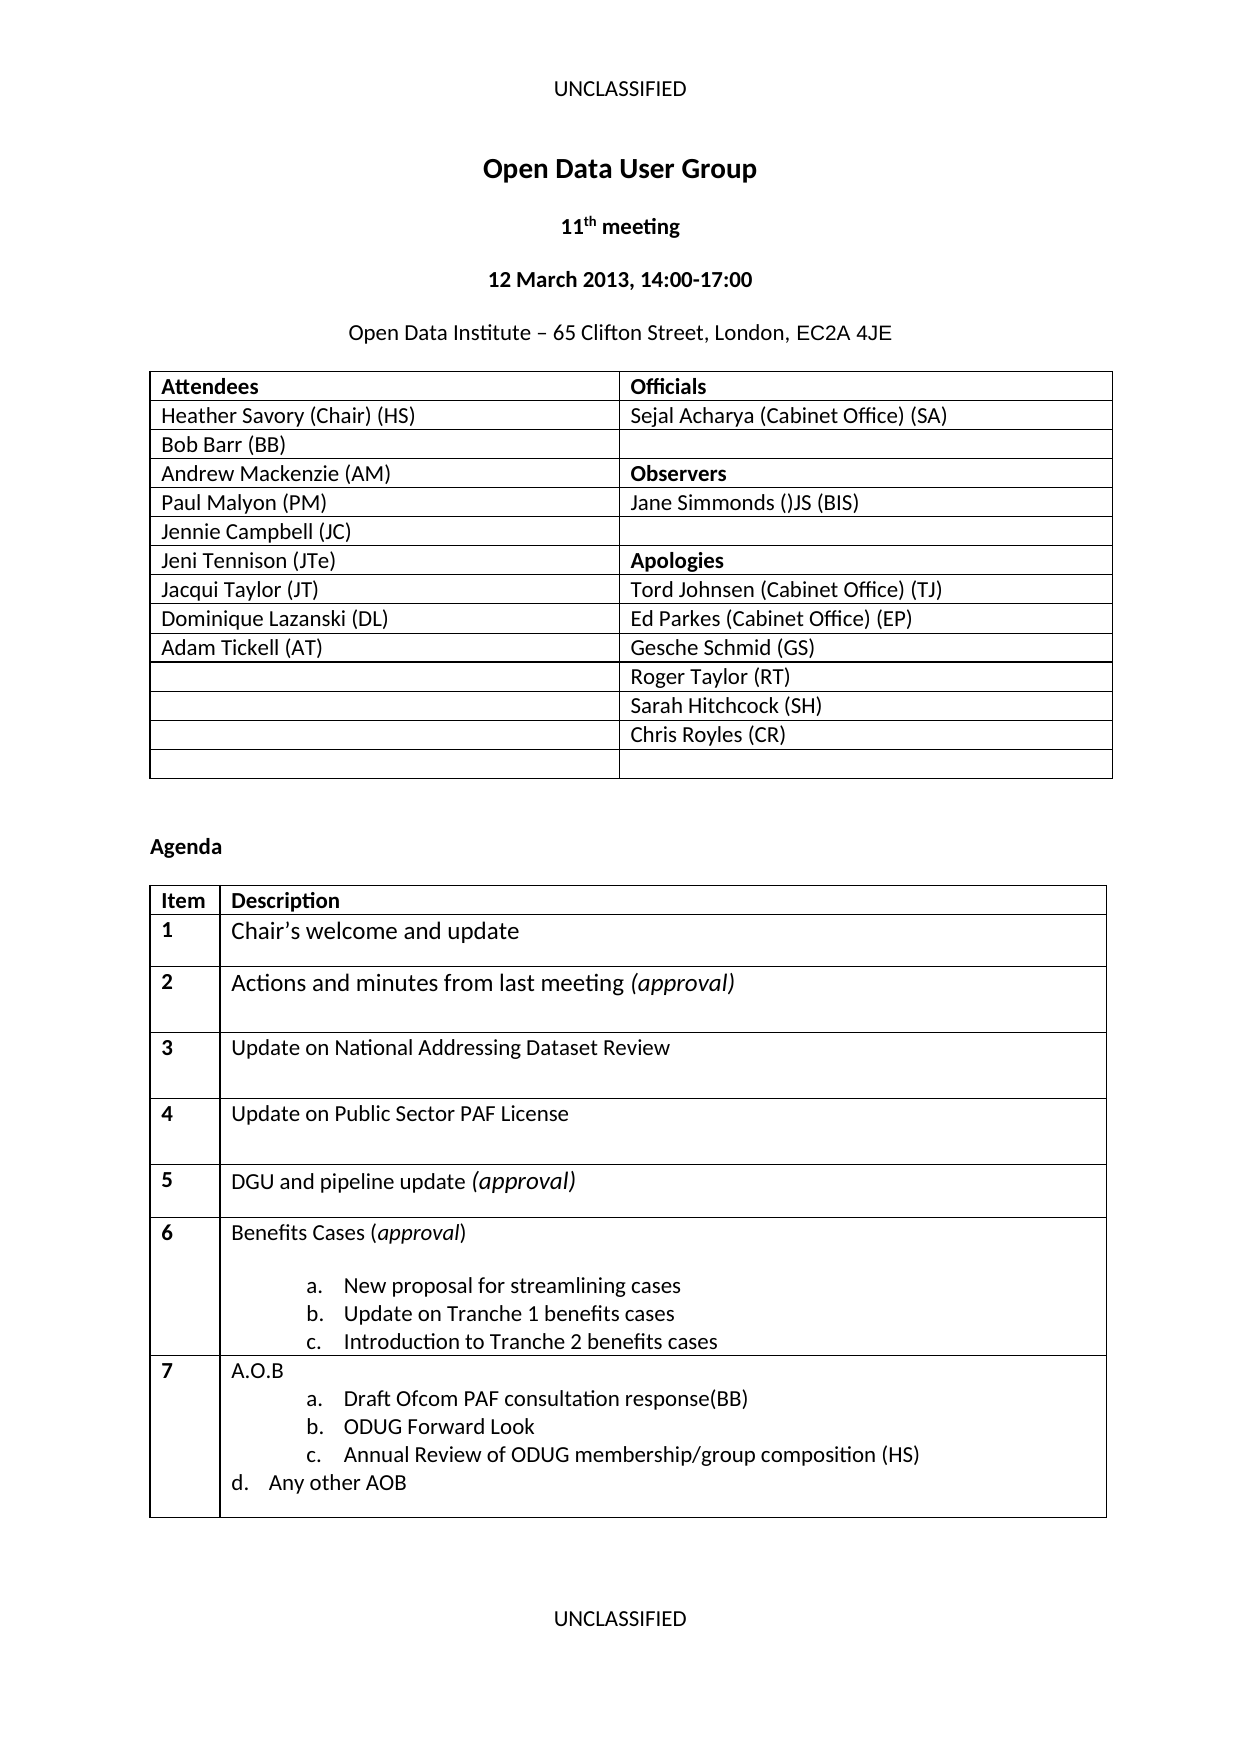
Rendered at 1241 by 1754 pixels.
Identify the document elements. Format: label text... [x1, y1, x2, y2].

table_cell 5 [151, 1165, 219, 1217]
table_cell Sarah Hitchcock (SH) [620, 692, 1112, 719]
table_cell [151, 663, 619, 691]
table_cell [620, 430, 1112, 458]
table_cell Sejal Acharya (Cabinet Office) (SA) [620, 401, 1112, 429]
table_cell Chris Royles (CR) [620, 721, 1112, 749]
table_cell Ed Parkes (Cabinet Office) (EP) [620, 604, 1112, 632]
table_cell Jacqui Taylor (JT) [151, 575, 619, 603]
table_cell Dominique Lazanski (DL) [151, 604, 619, 632]
table_cell 2 [151, 967, 219, 1032]
table_cell Roger Taylor (RT) [620, 663, 1112, 691]
table_cell Paul Malyon (PM) [151, 488, 619, 516]
table_cell Apologies [620, 546, 1112, 574]
text Open Data Institute – 65 Clifton Street, London, EC2A 4JE [150, 318, 1090, 346]
table_cell [151, 750, 619, 778]
table_cell 1 [151, 915, 219, 966]
table_header Officials [620, 372, 1112, 400]
table_cell [151, 721, 619, 749]
table_header Description [221, 886, 1106, 914]
table_cell 6 [151, 1218, 219, 1355]
text Open Data User Group [150, 150, 1090, 186]
table_cell 7 [151, 1356, 219, 1517]
table_cell Adam Tickell (AT) [151, 634, 619, 661]
table_cell Jeni Tennison (JTe) [151, 546, 619, 574]
table_header Item [151, 886, 219, 914]
table_cell [620, 750, 1112, 778]
table_cell 4 [151, 1099, 219, 1164]
table_cell Update on National Addressing Dataset Review [221, 1033, 1106, 1098]
table_cell Heather Savory (Chair) (HS) [151, 401, 619, 429]
table_cell A.O.B Draft Ofcom PAF consultation response(BB) ODUG Forward Look Annual Review of ODUG membership/group composition (HS) Any other AOB [221, 1356, 1106, 1517]
table_cell Tord Johnsen (Cabinet Office) (TJ) [620, 575, 1112, 603]
table_cell Jane Simmonds ()JS (BIS) [620, 488, 1112, 516]
table_cell Jennie Campbell (JC) [151, 517, 619, 545]
text 11th meeting [150, 212, 1090, 240]
table_cell Actions and minutes from last meeting (approval) [221, 967, 1106, 1032]
text Agenda [150, 832, 1090, 860]
table_cell [151, 692, 619, 719]
table_cell 3 [151, 1033, 219, 1098]
table_cell Gesche Schmid (GS) [620, 634, 1112, 661]
table_cell Andrew Mackenzie (AM) [151, 459, 619, 487]
table_cell [620, 517, 1112, 545]
table_cell DGU and pipeline update (approval) [221, 1165, 1106, 1217]
table_cell Update on Public Sector PAF License [221, 1099, 1106, 1164]
table_header Attendees [151, 372, 619, 400]
table_cell Benefits Cases (approval) New proposal for streamlining cases Update on Tranche 1 benefits cases Introduction to Tranche 2 benefits cases [221, 1218, 1106, 1355]
table_cell Bob Barr (BB) [151, 430, 619, 458]
table_cell Chair’s welcome and update [221, 915, 1106, 966]
text 12 March 2013, 14:00-17:00 [150, 265, 1090, 293]
table_cell Observers [620, 459, 1112, 487]
